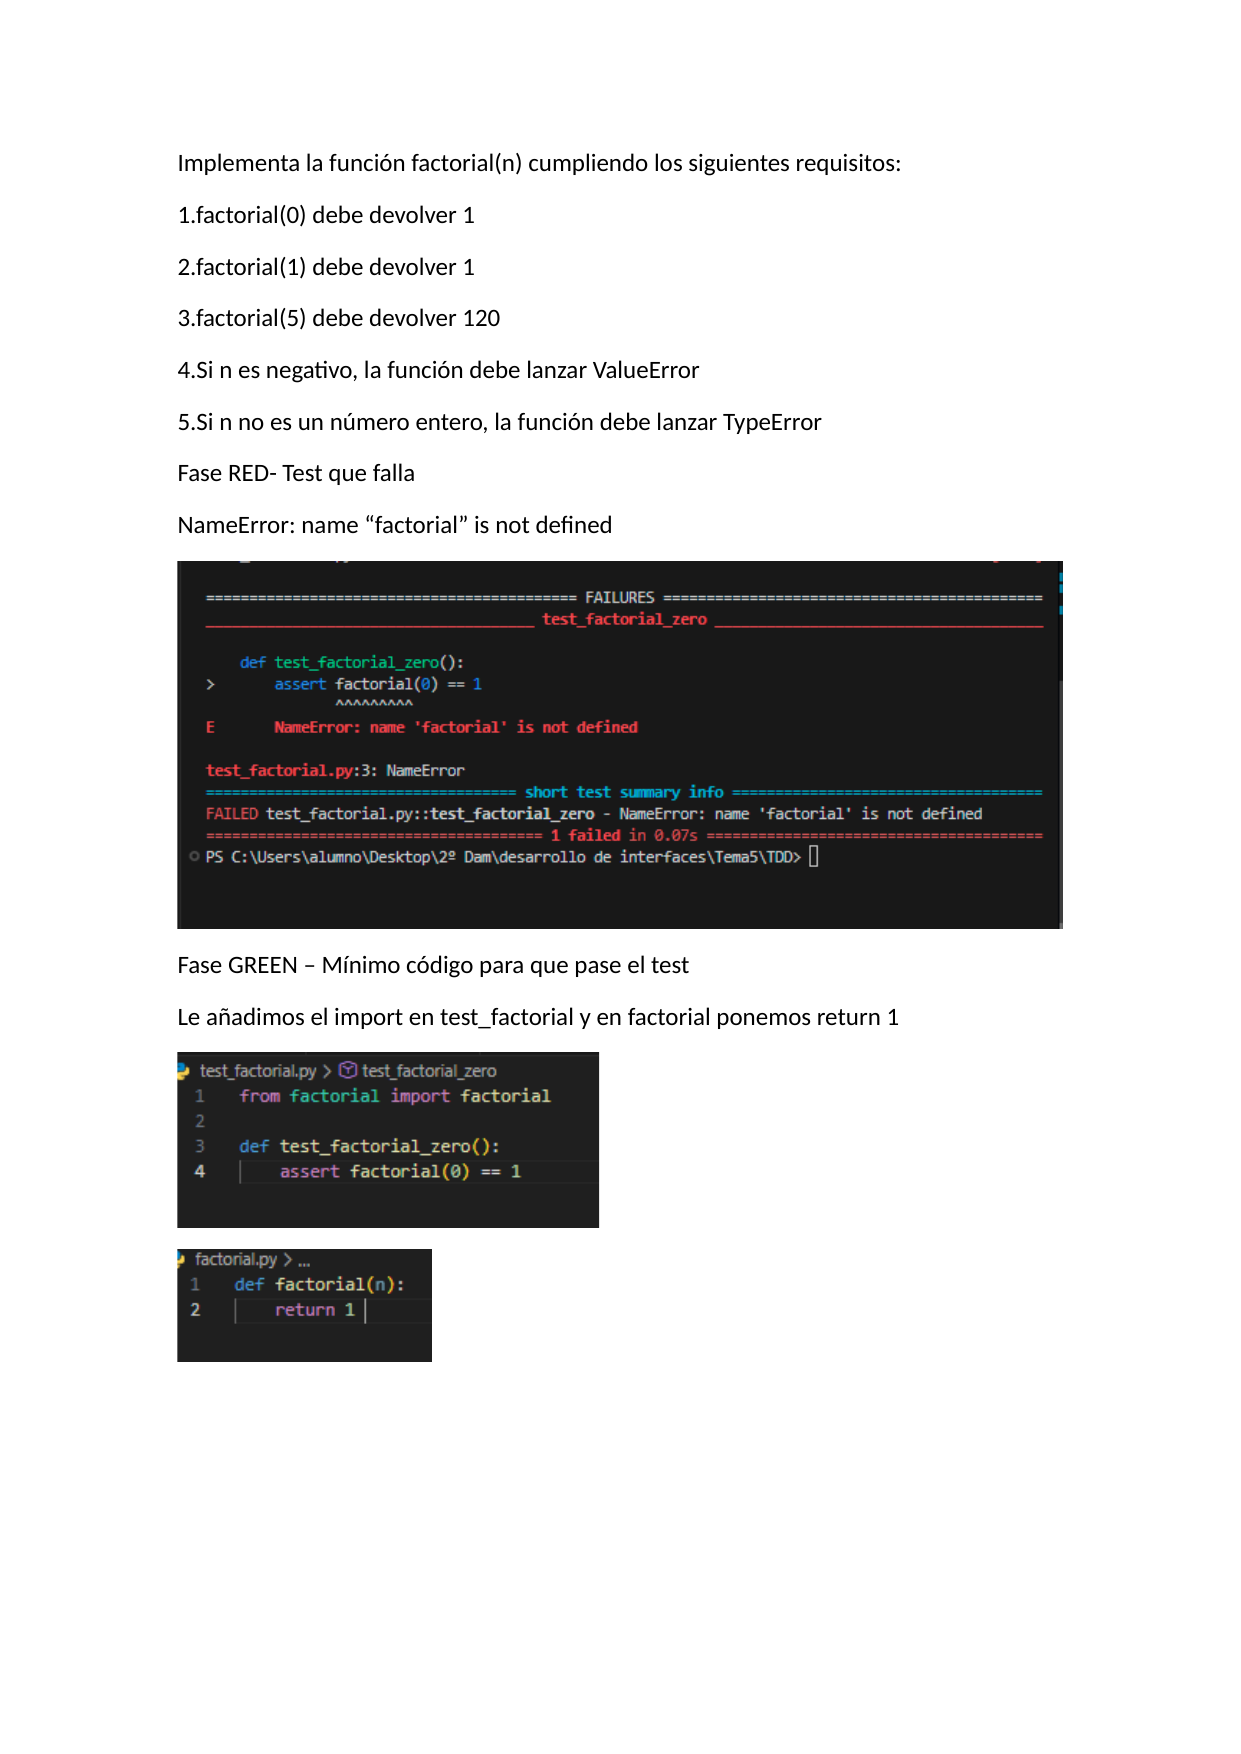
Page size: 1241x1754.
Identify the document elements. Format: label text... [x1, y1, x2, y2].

text 3.factorial(5) debe devolver 120 [177, 303, 1063, 333]
text Le añadimos el import en test_factorial y en factorial ponemos return 1 [177, 1001, 1063, 1032]
text 1.factorial(0) debe devolver 1 [177, 199, 1063, 230]
text Fase GREEN – Mínimo código para que pase el test [177, 949, 1063, 980]
text Implementa la función factorial(n) cumpliendo los siguientes requisitos: [177, 148, 1063, 178]
text Fase RED- Test que falla [177, 458, 1063, 488]
text 4.Si n es negativo, la función debe lanzar ValueError [177, 354, 1063, 385]
text NameError: name “factorial” is not defined [177, 509, 1063, 540]
text 2.factorial(1) debe devolver 1 [177, 251, 1063, 281]
text 5.Si n no es un número entero, la función debe lanzar TypeError [177, 406, 1063, 436]
